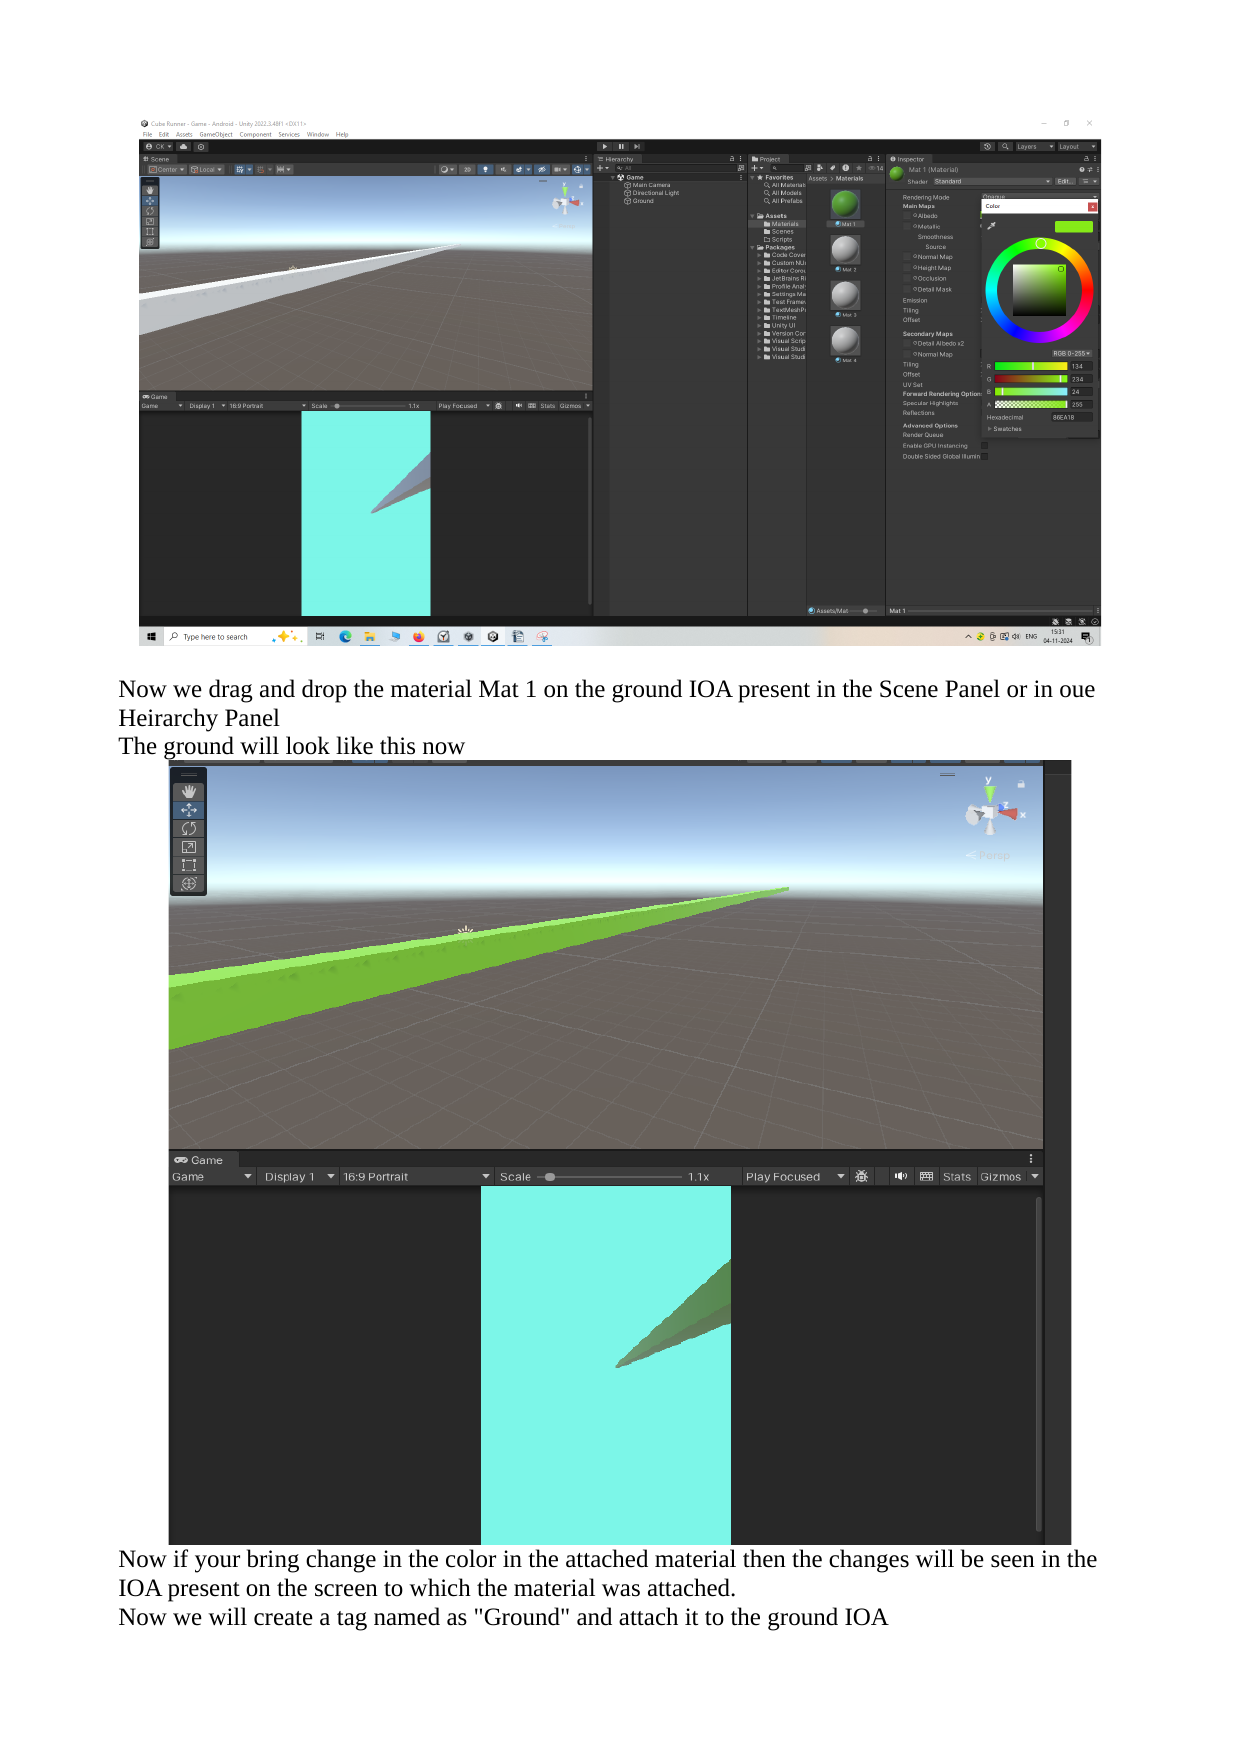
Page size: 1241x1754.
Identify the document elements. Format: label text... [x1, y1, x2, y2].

text Now we drag and drop the material Mat 1 on the ground IOA present in the Scene Panel or in oue Heirarchy Panel [118, 674, 1122, 731]
picture [139, 118, 1102, 646]
picture [168, 760, 1072, 1545]
text Now we will create a tag named as "Ground" and attach it to the ground IOA [118, 1602, 1122, 1631]
text Now if your bring change in the color in the attached material then the changes will be seen in the IOA present on the screen to which the material was attached. [118, 760, 1122, 1602]
text The ground will look like this now [118, 731, 1122, 760]
